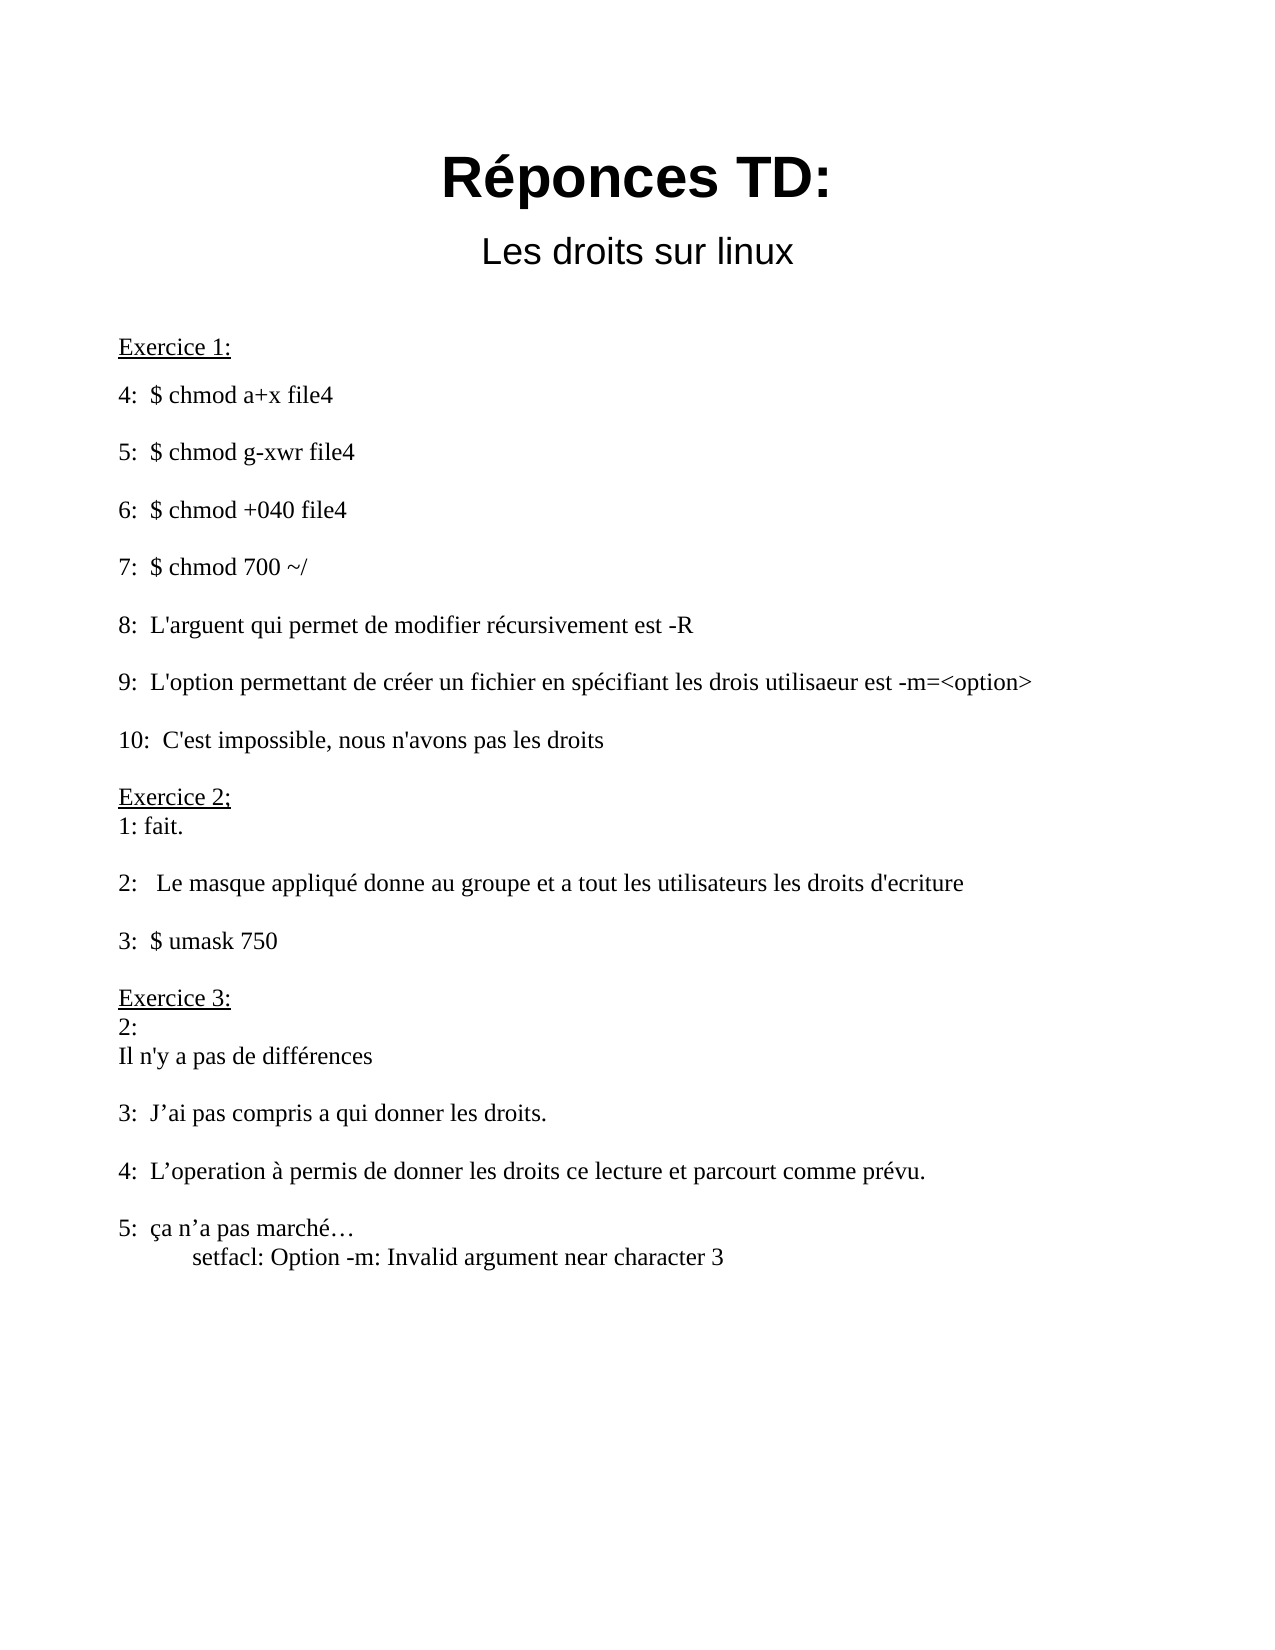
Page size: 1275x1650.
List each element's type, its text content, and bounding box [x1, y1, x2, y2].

text 10: C'est impossible, nous n'avons pas les droits [118, 725, 1157, 753]
text setfacl: Option -m: Invalid argument near character 3 [118, 1242, 1157, 1271]
text 2: [118, 1012, 1157, 1041]
text 1: fait. [118, 811, 1157, 840]
text 9: L'option permettant de créer un fichier en spécifiant les drois utilisaeur est -m=<option> [118, 667, 1157, 696]
text Exercice 2; [118, 782, 1157, 811]
text 4: L’operation à permis de donner les droits ce lecture et parcourt comme prévu. [118, 1156, 1157, 1185]
text 3: J’ai pas compris a qui donner les droits. [118, 1098, 1157, 1127]
title Réponces TD: [118, 143, 1157, 210]
text 6: $ chmod +040 file4 [118, 495, 1157, 523]
text 5: $ chmod g-xwr file4 [118, 437, 1157, 466]
text 8: L'arguent qui permet de modifier récursivement est -R [118, 610, 1157, 638]
text Il n'y a pas de différences [118, 1041, 1157, 1070]
text 4: $ chmod a+x file4 [118, 380, 1157, 408]
text 3: $ umask 750 [118, 926, 1157, 955]
text Exercice 3: [118, 983, 1157, 1012]
text Exercice 1: [118, 332, 1157, 361]
text 2: Le masque appliqué donne au groupe et a tout les utilisateurs les droits d'ecriture [118, 868, 1157, 897]
text 7: $ chmod 700 ~/ [118, 552, 1157, 581]
subtitle Les droits sur linux [118, 229, 1157, 272]
text 5: ça n’a pas marché… [118, 1213, 1157, 1242]
